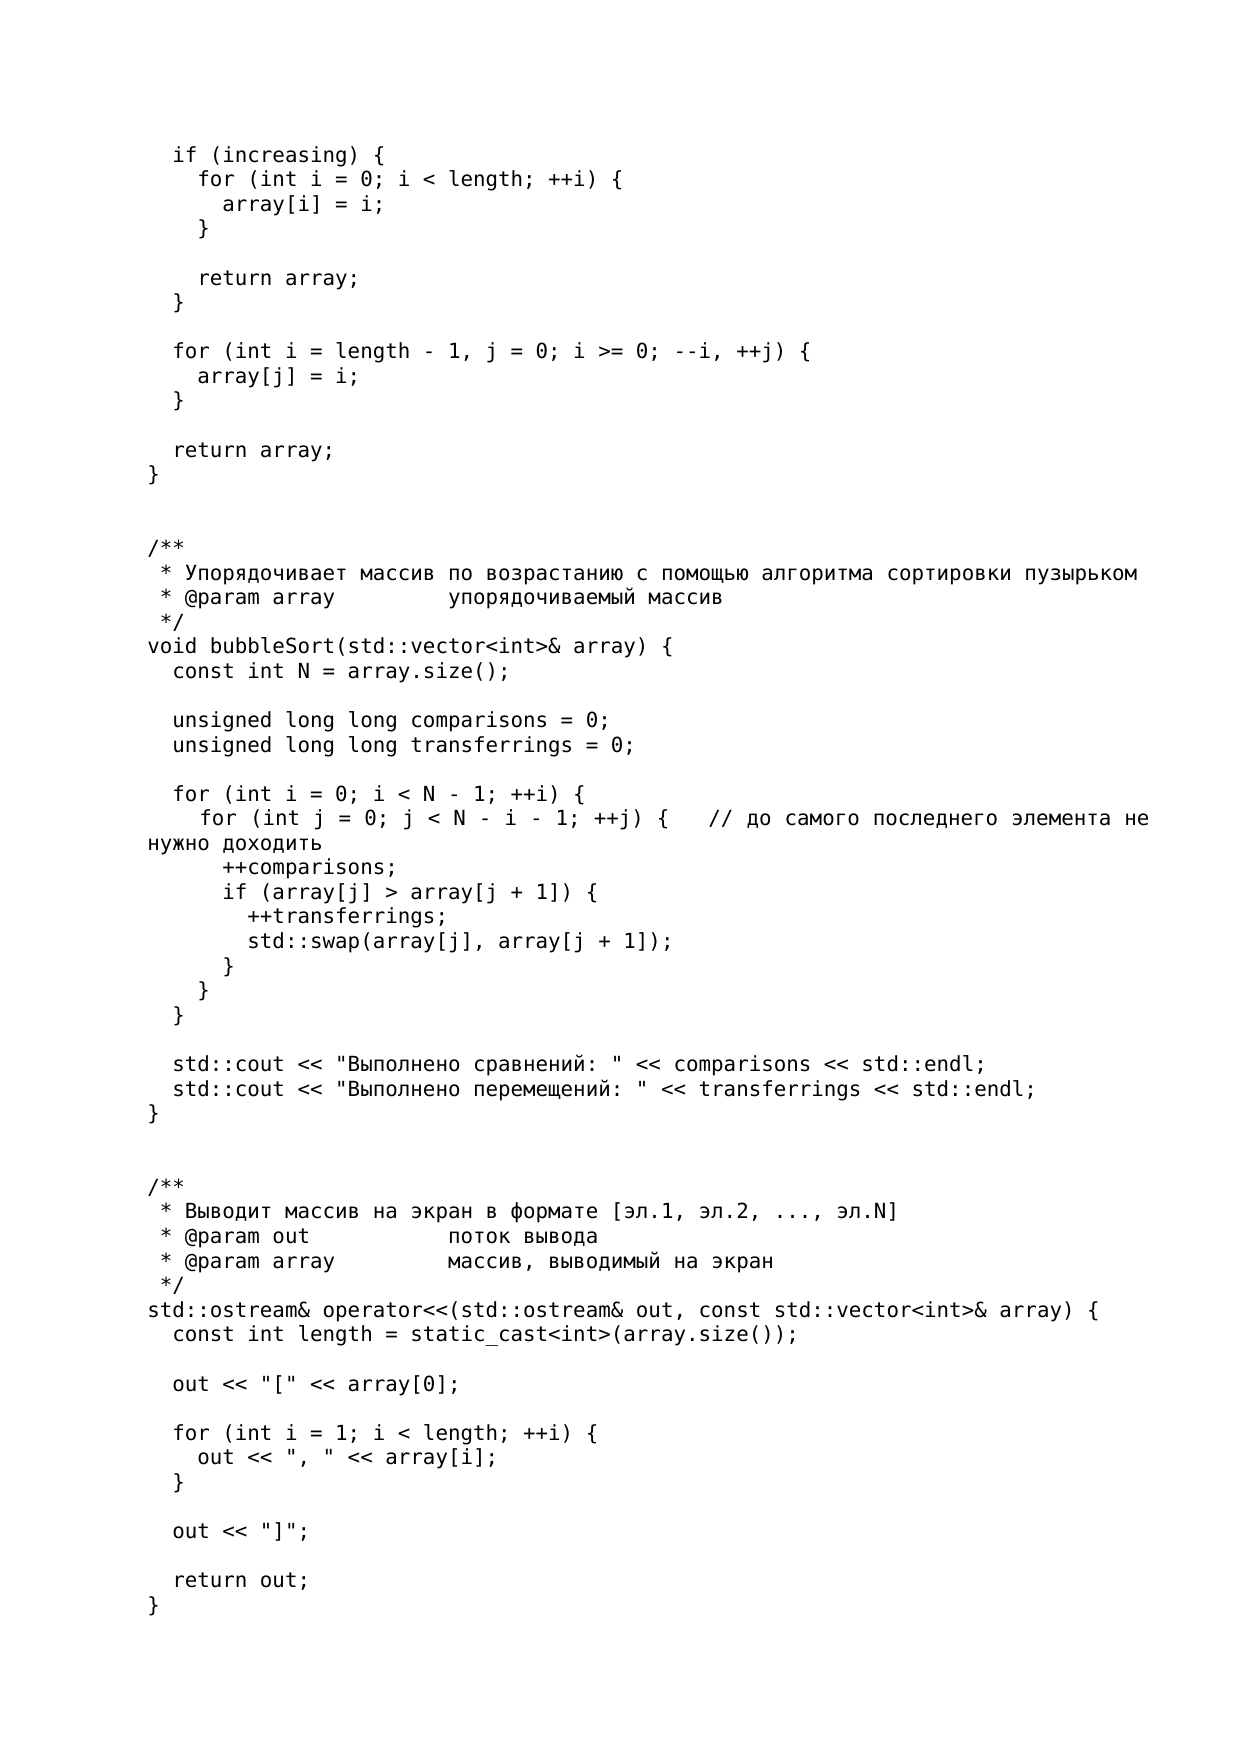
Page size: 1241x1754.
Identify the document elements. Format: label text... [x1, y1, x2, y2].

text } [147, 388, 1152, 413]
text unsigned long long comparisons = 0; [147, 708, 1152, 732]
text * @param array массив, выводимый на экран [147, 1249, 1152, 1273]
text * @param array упорядочиваемый массив [147, 585, 1152, 609]
text for (int i = 0; i < length; ++i) { [147, 167, 1152, 192]
text } [147, 216, 1152, 241]
text } [147, 954, 1152, 978]
text return array; [147, 266, 1152, 290]
text * @param out поток вывода [147, 1224, 1152, 1248]
text return out; [147, 1568, 1152, 1592]
text return array; [147, 438, 1152, 462]
text } [147, 978, 1152, 1002]
text unsigned long long transferrings = 0; [147, 733, 1152, 757]
text ++comparisons; [147, 855, 1152, 879]
text array[j] = i; [147, 364, 1152, 388]
text std::cout << "Выполнено сравнений: " << comparisons << std::endl; [147, 1052, 1152, 1076]
text for (int i = length - 1, j = 0; i >= 0; --i, ++j) { [147, 339, 1152, 364]
text } [147, 462, 1152, 487]
text out << "]"; [147, 1519, 1152, 1543]
text const int length = static_cast<int>(array.size()); [147, 1322, 1152, 1347]
text /** [147, 536, 1152, 560]
text } [147, 1101, 1152, 1125]
text */ [147, 610, 1152, 634]
text ++transferrings; [147, 904, 1152, 929]
text array[i] = i; [147, 192, 1152, 216]
text if (array[j] > array[j + 1]) { [147, 880, 1152, 904]
text } [147, 1593, 1152, 1617]
text } [147, 1003, 1152, 1027]
text out << ", " << array[i]; [147, 1445, 1152, 1469]
text const int N = array.size(); [147, 659, 1152, 683]
text } [147, 1470, 1152, 1494]
text for (int i = 0; i < N - 1; ++i) { [147, 782, 1152, 806]
text std::swap(array[j], array[j + 1]); [147, 929, 1152, 953]
text */ [147, 1273, 1152, 1297]
text std::ostream& operator<<(std::ostream& out, const std::vector<int>& array) { [147, 1298, 1152, 1322]
text } [147, 290, 1152, 314]
text * Выводит массив на экран в формате [эл.1, эл.2, ..., эл.N] [147, 1199, 1152, 1224]
text for (int i = 1; i < length; ++i) { [147, 1421, 1152, 1445]
text * Упорядочивает массив по возрастанию с помощью алгоритма сортировки пузырьком [147, 561, 1152, 585]
text if (increasing) { [147, 143, 1152, 167]
text std::cout << "Выполнено перемещений: " << transferrings << std::endl; [147, 1077, 1152, 1101]
text out << "[" << array[0]; [147, 1372, 1152, 1396]
text for (int j = 0; j < N - i - 1; ++j) { // до самого последнего элемента не нужно доходить [147, 806, 1152, 855]
text void bubbleSort(std::vector<int>& array) { [147, 634, 1152, 659]
text /** [147, 1175, 1152, 1199]
